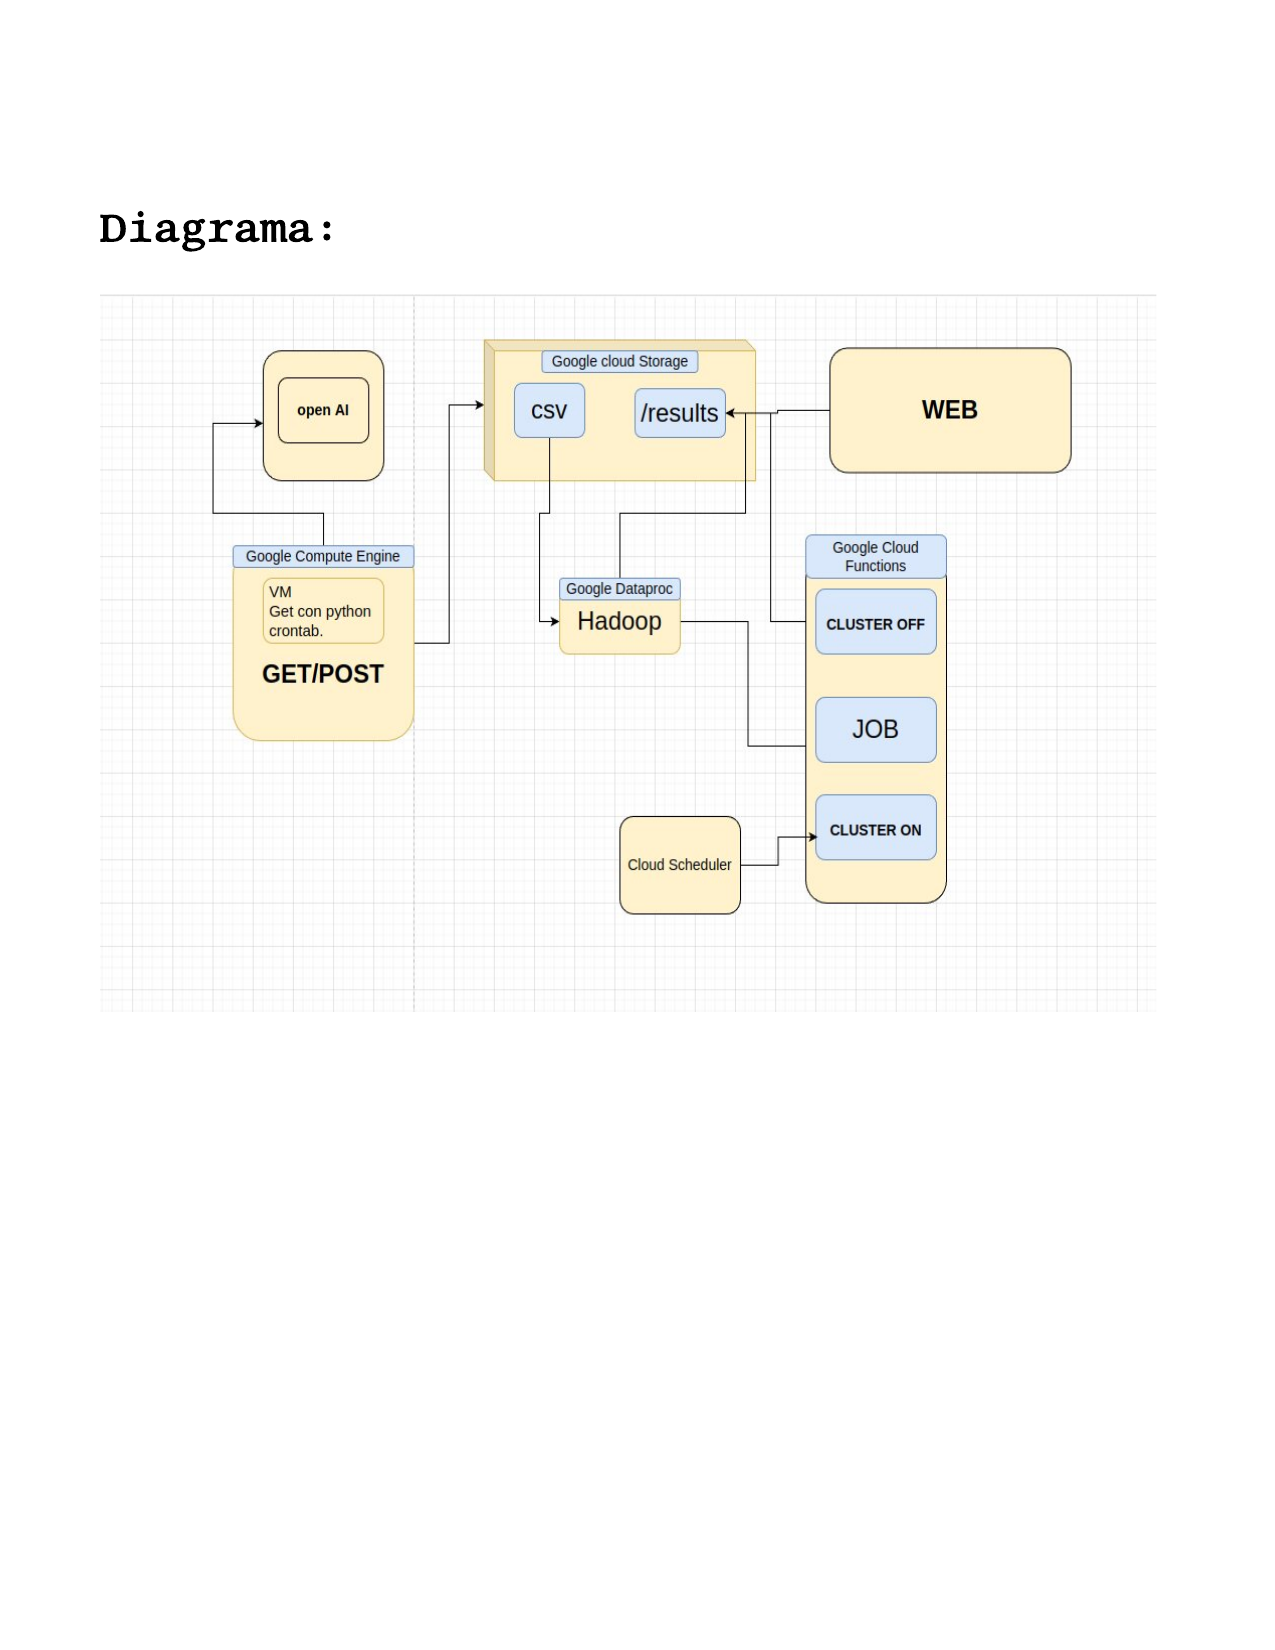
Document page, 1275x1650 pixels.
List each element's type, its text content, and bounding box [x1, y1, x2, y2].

picture [100, 294, 1157, 1012]
text Diagrama: [100, 204, 1157, 251]
